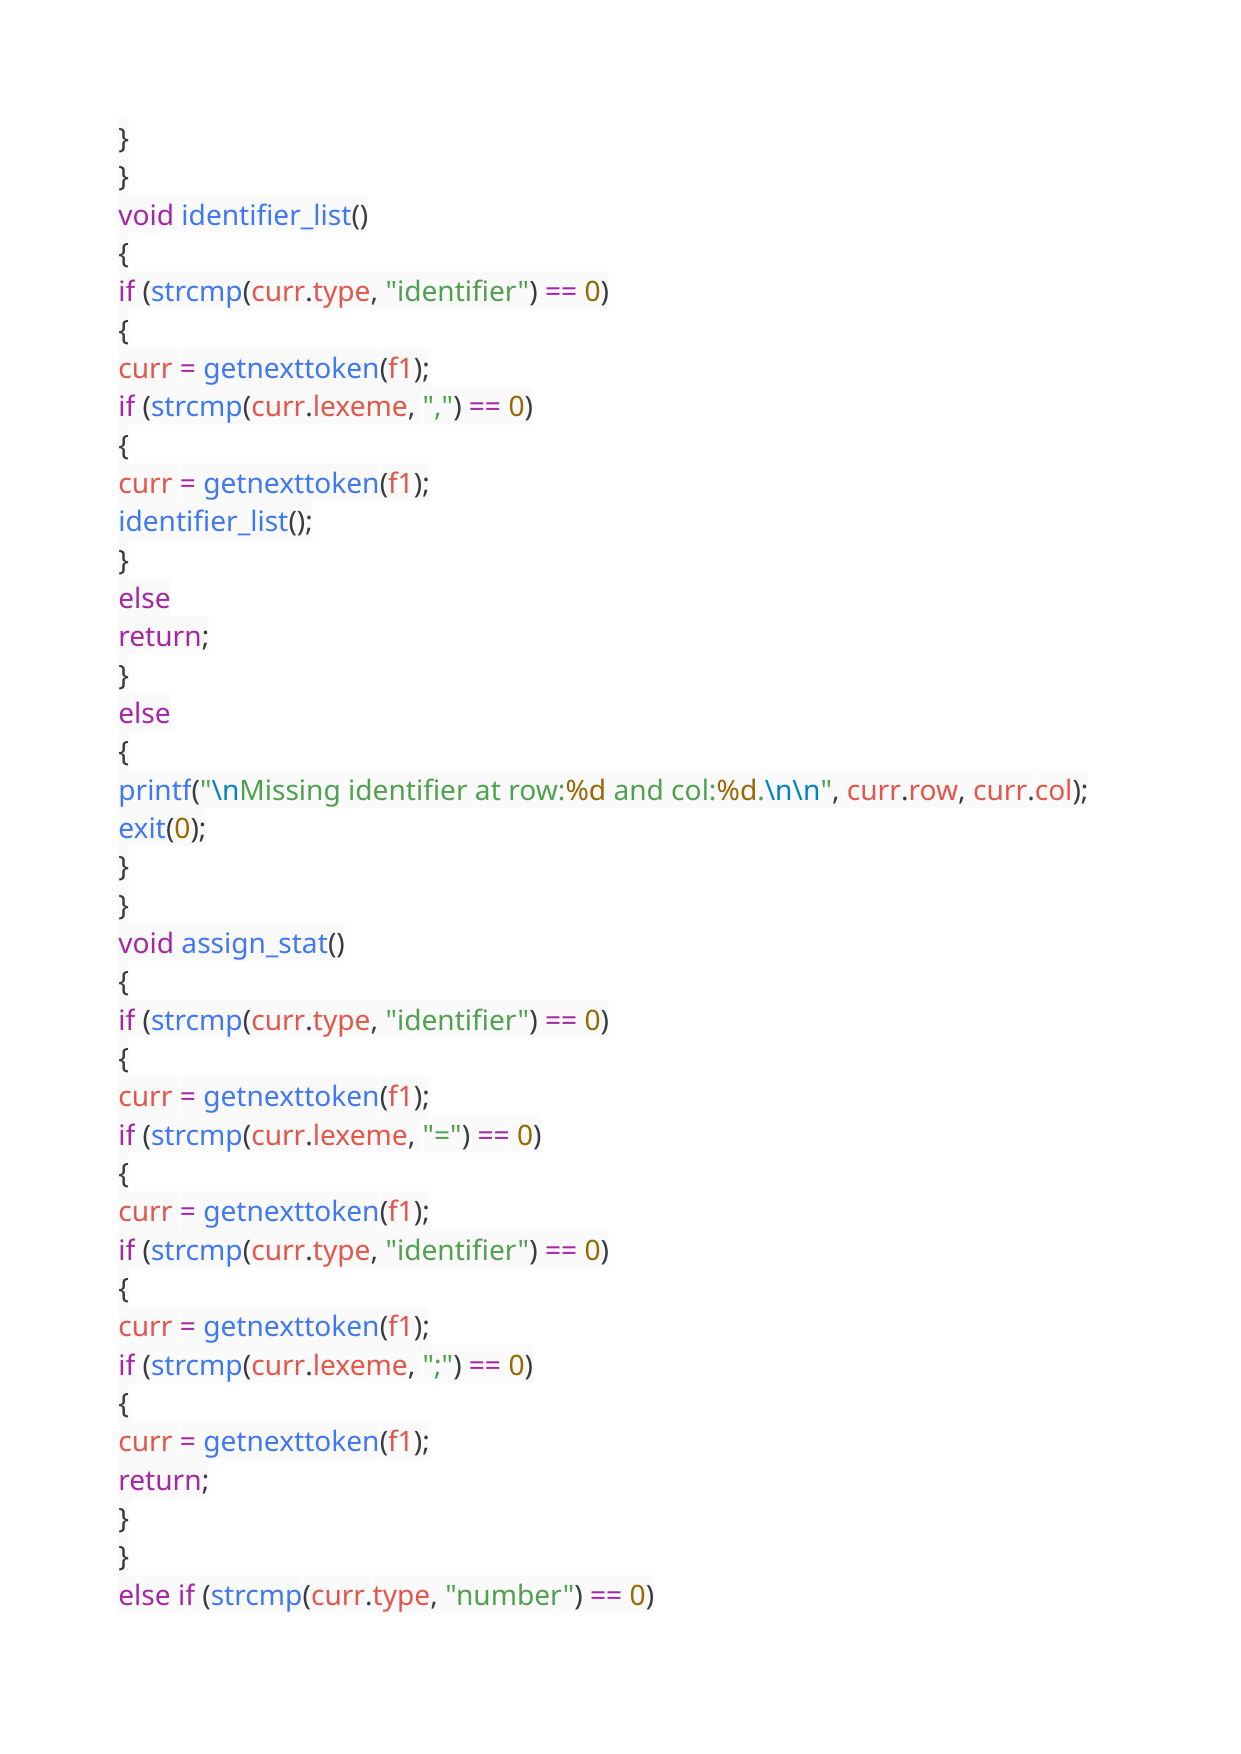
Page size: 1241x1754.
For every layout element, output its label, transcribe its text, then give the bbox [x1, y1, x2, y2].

text curr = getnexttoken(f1); [118, 463, 1122, 501]
text identifier_list(); [118, 501, 1122, 540]
text { [118, 1038, 1122, 1076]
text } [118, 540, 1122, 578]
text if (strcmp(curr.type, "identifier") == 0) [118, 1230, 1122, 1268]
text curr = getnexttoken(f1); [118, 1421, 1122, 1460]
text } [118, 846, 1122, 885]
text void identifier_list() [118, 195, 1122, 233]
text else if (strcmp(curr.type, "number") == 0) [118, 1575, 1122, 1613]
text void assign_stat() [118, 923, 1122, 961]
text return; [118, 1460, 1122, 1498]
text return; [118, 616, 1122, 655]
text if (strcmp(curr.lexeme, ";") == 0) [118, 1345, 1122, 1383]
text curr = getnexttoken(f1); [118, 1191, 1122, 1230]
text { [118, 961, 1122, 1000]
text if (strcmp(curr.lexeme, "=") == 0) [118, 1115, 1122, 1153]
text { [118, 425, 1122, 463]
text if (strcmp(curr.type, "identifier") == 0) [118, 271, 1122, 310]
text { [118, 1268, 1122, 1306]
text { [118, 1153, 1122, 1191]
text } [118, 885, 1122, 923]
text if (strcmp(curr.type, "identifier") == 0) [118, 1000, 1122, 1038]
text { [118, 233, 1122, 271]
text curr = getnexttoken(f1); [118, 1076, 1122, 1115]
text if (strcmp(curr.lexeme, ",") == 0) [118, 386, 1122, 425]
text { [118, 1383, 1122, 1421]
text exit(0); [118, 808, 1122, 846]
text curr = getnexttoken(f1); [118, 348, 1122, 386]
text } [118, 655, 1122, 693]
text curr = getnexttoken(f1); [118, 1306, 1122, 1345]
text } [118, 1498, 1122, 1536]
text { [118, 731, 1122, 770]
text } [118, 156, 1122, 195]
text } [118, 1536, 1122, 1575]
text printf("\nMissing identifier at row:%d and col:%d.\n\n", curr.row, curr.col); [118, 770, 1122, 808]
text } [118, 118, 1122, 156]
text else [118, 693, 1122, 731]
text else [118, 578, 1122, 616]
text { [118, 310, 1122, 348]
